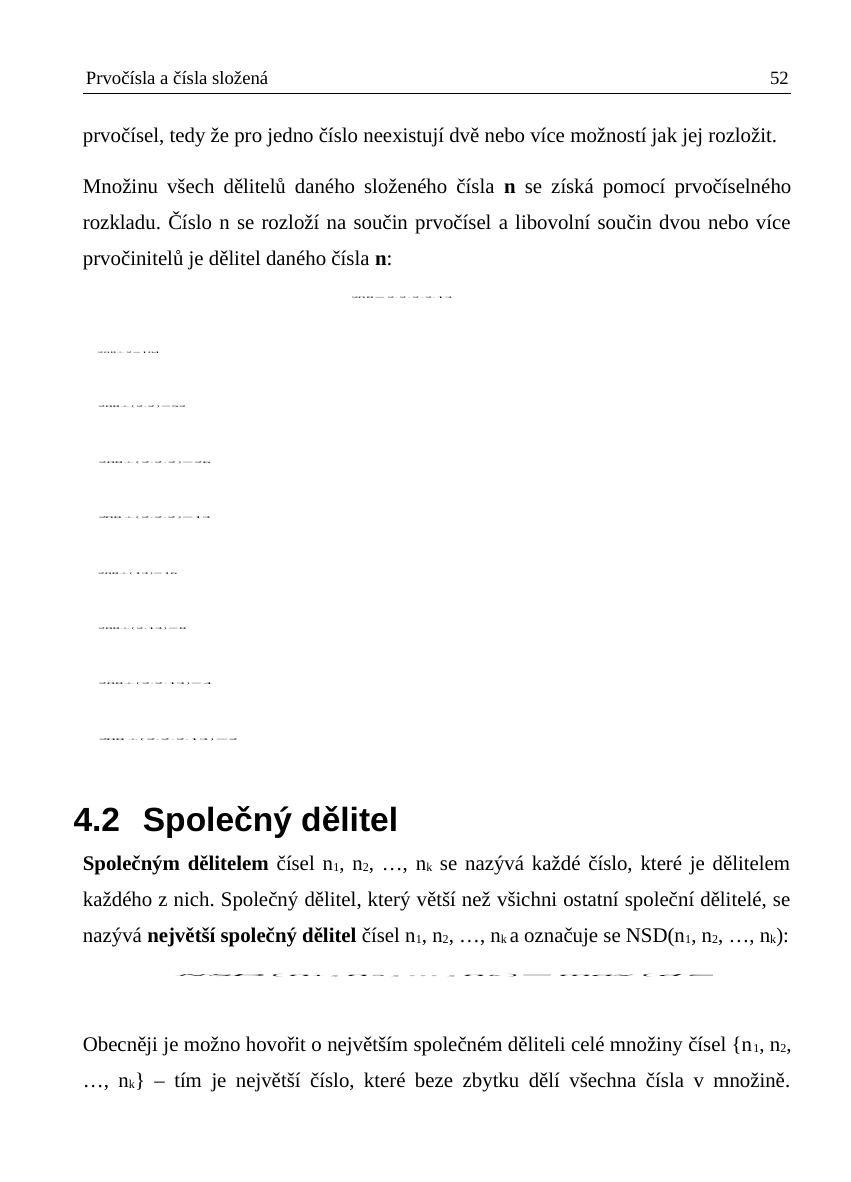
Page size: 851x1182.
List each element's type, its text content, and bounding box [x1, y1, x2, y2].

text Množinu všech dělitelů daného složeného čísla n se získá pomocí prvočíselného rozkladu. Číslo n se rozloží na součin prvočísel a libovolní součin dvou nebo více prvočinitelů je dělitel daného čísla n: [83, 174, 791, 270]
subtitle Společný dělitel [73, 799, 791, 838]
text Obecněji je možno hovořit o největším společném děliteli celé množiny čísel {n1, n2, …, nk} – tím je největší číslo, které beze zbytku dělí všechna čísla v množině. [83, 1032, 791, 1092]
text prvočísel, tedy že pro jedno číslo neexistují dvě nebo více možností jak jej rozložit. [83, 123, 791, 147]
text Společným dělitelem čísel n1, n2, …, nk se nazývá každé číslo, které je dělitelem každého z nich. Společný dělitel, který větší než všichni ostatní společní dělitelé, se nazývá největší společný dělitel čísel n1, n2, …, nk a označuje se NSD(n1, n2, …, nk): [83, 850, 791, 947]
